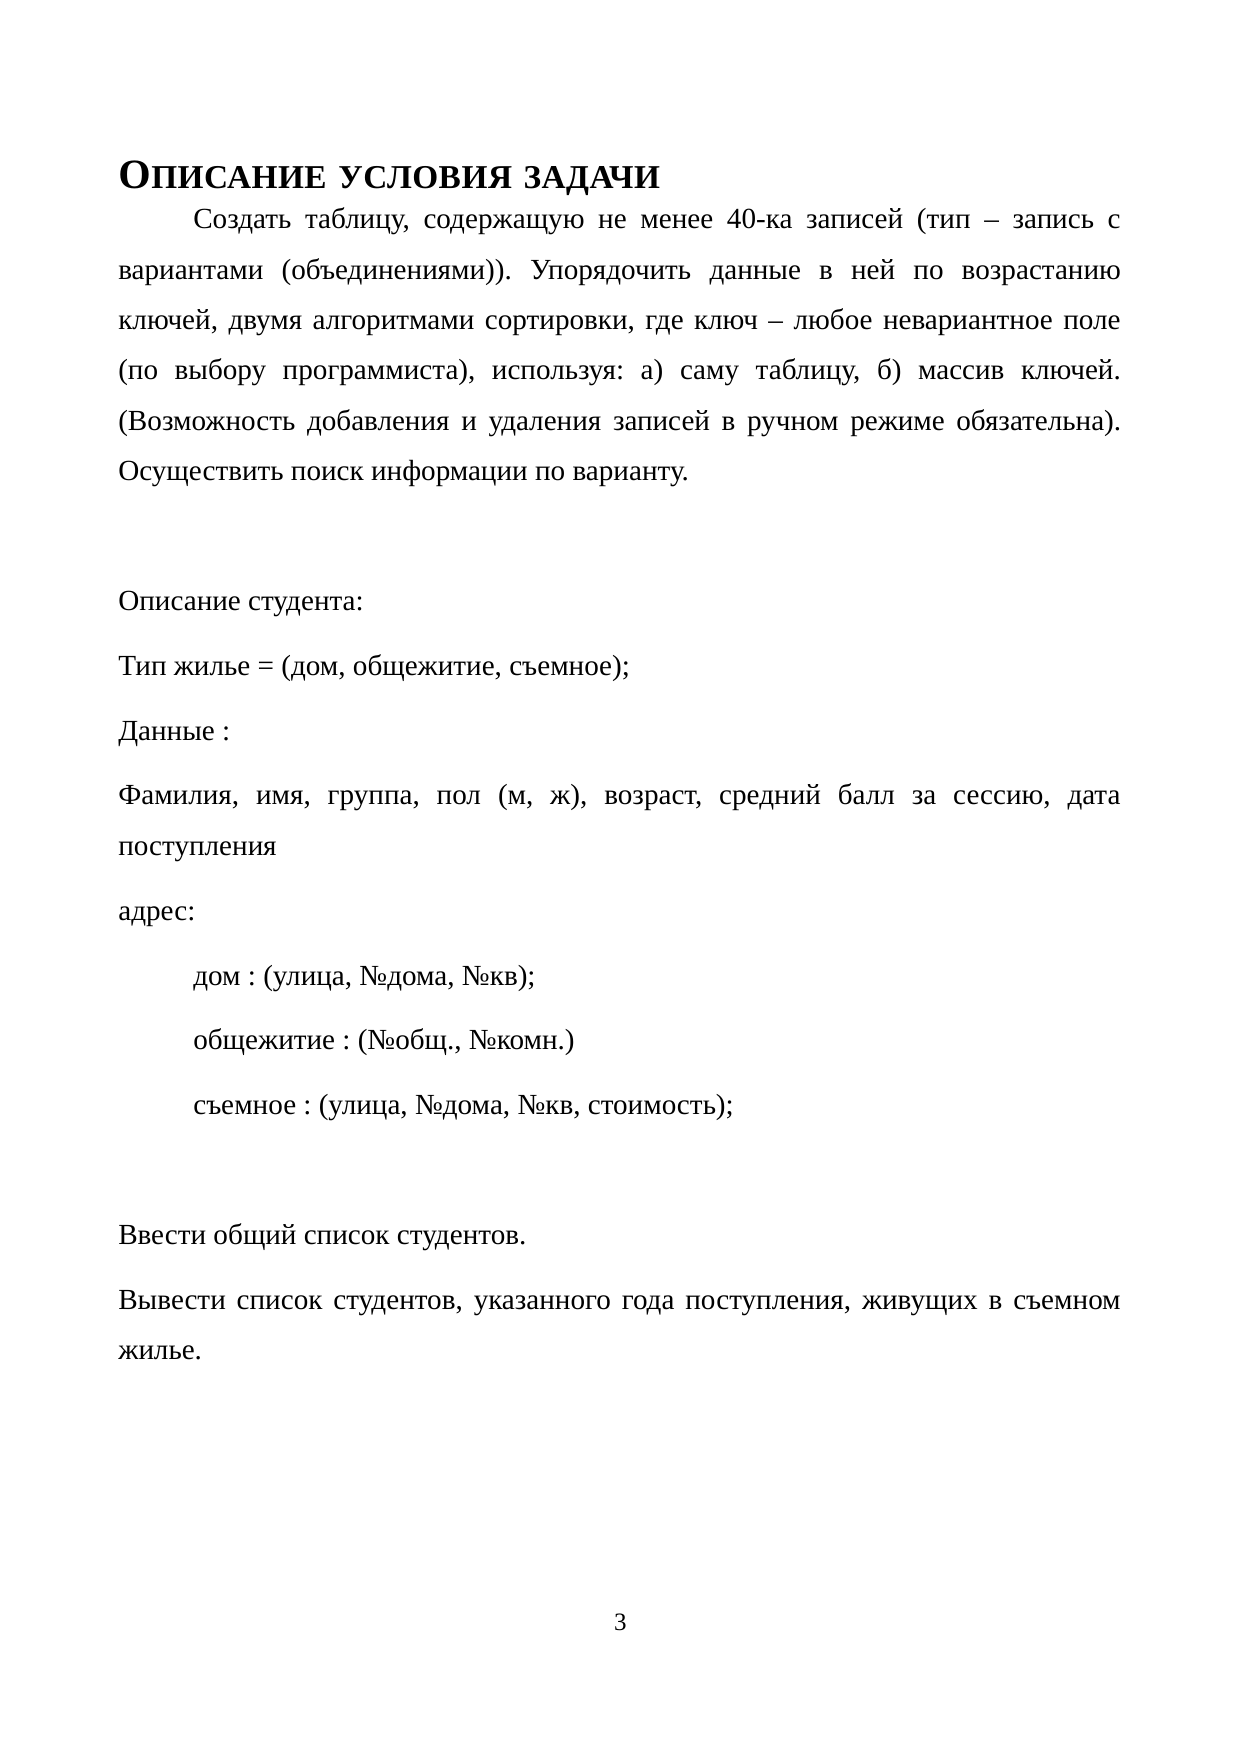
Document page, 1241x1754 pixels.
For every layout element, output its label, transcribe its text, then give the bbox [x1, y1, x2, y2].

text Вывести список студентов, указанного года поступления, живущих в съемном жилье. [118, 1282, 1122, 1366]
text Данные : [118, 713, 1122, 746]
text общежитие : (№общ., №комн.) [118, 1022, 1122, 1056]
subtitle Описание условия задачи [118, 149, 1122, 197]
text Ввести общий список студентов. [118, 1217, 1122, 1251]
text дом : (улица, №дома, №кв); [118, 958, 1122, 991]
text Фамилия, имя, группа, пол (м, ж), возраст, средний балл за сессию, дата поступления [118, 777, 1122, 861]
text Тип жилье = (дом, общежитие, съемное); [118, 648, 1122, 681]
text Описание студента: [118, 583, 1122, 616]
text адрес: [118, 893, 1122, 926]
text съемное : (улица, №дома, №кв, стоимость); [118, 1087, 1122, 1121]
text Создать таблицу, содержащую не менее 40-ка записей (тип – запись с вариантами (объединениями)). Упорядочить данные в ней по возрастанию ключей, двумя алгоритмами сортировки, где ключ – любое невариантное поле (по выбору программиста), используя: а) саму таблицу, б) массив ключей. (Возможность добавления и удаления записей в ручном режиме обязательна). Осуществить поиск информации по варианту. [118, 201, 1122, 487]
